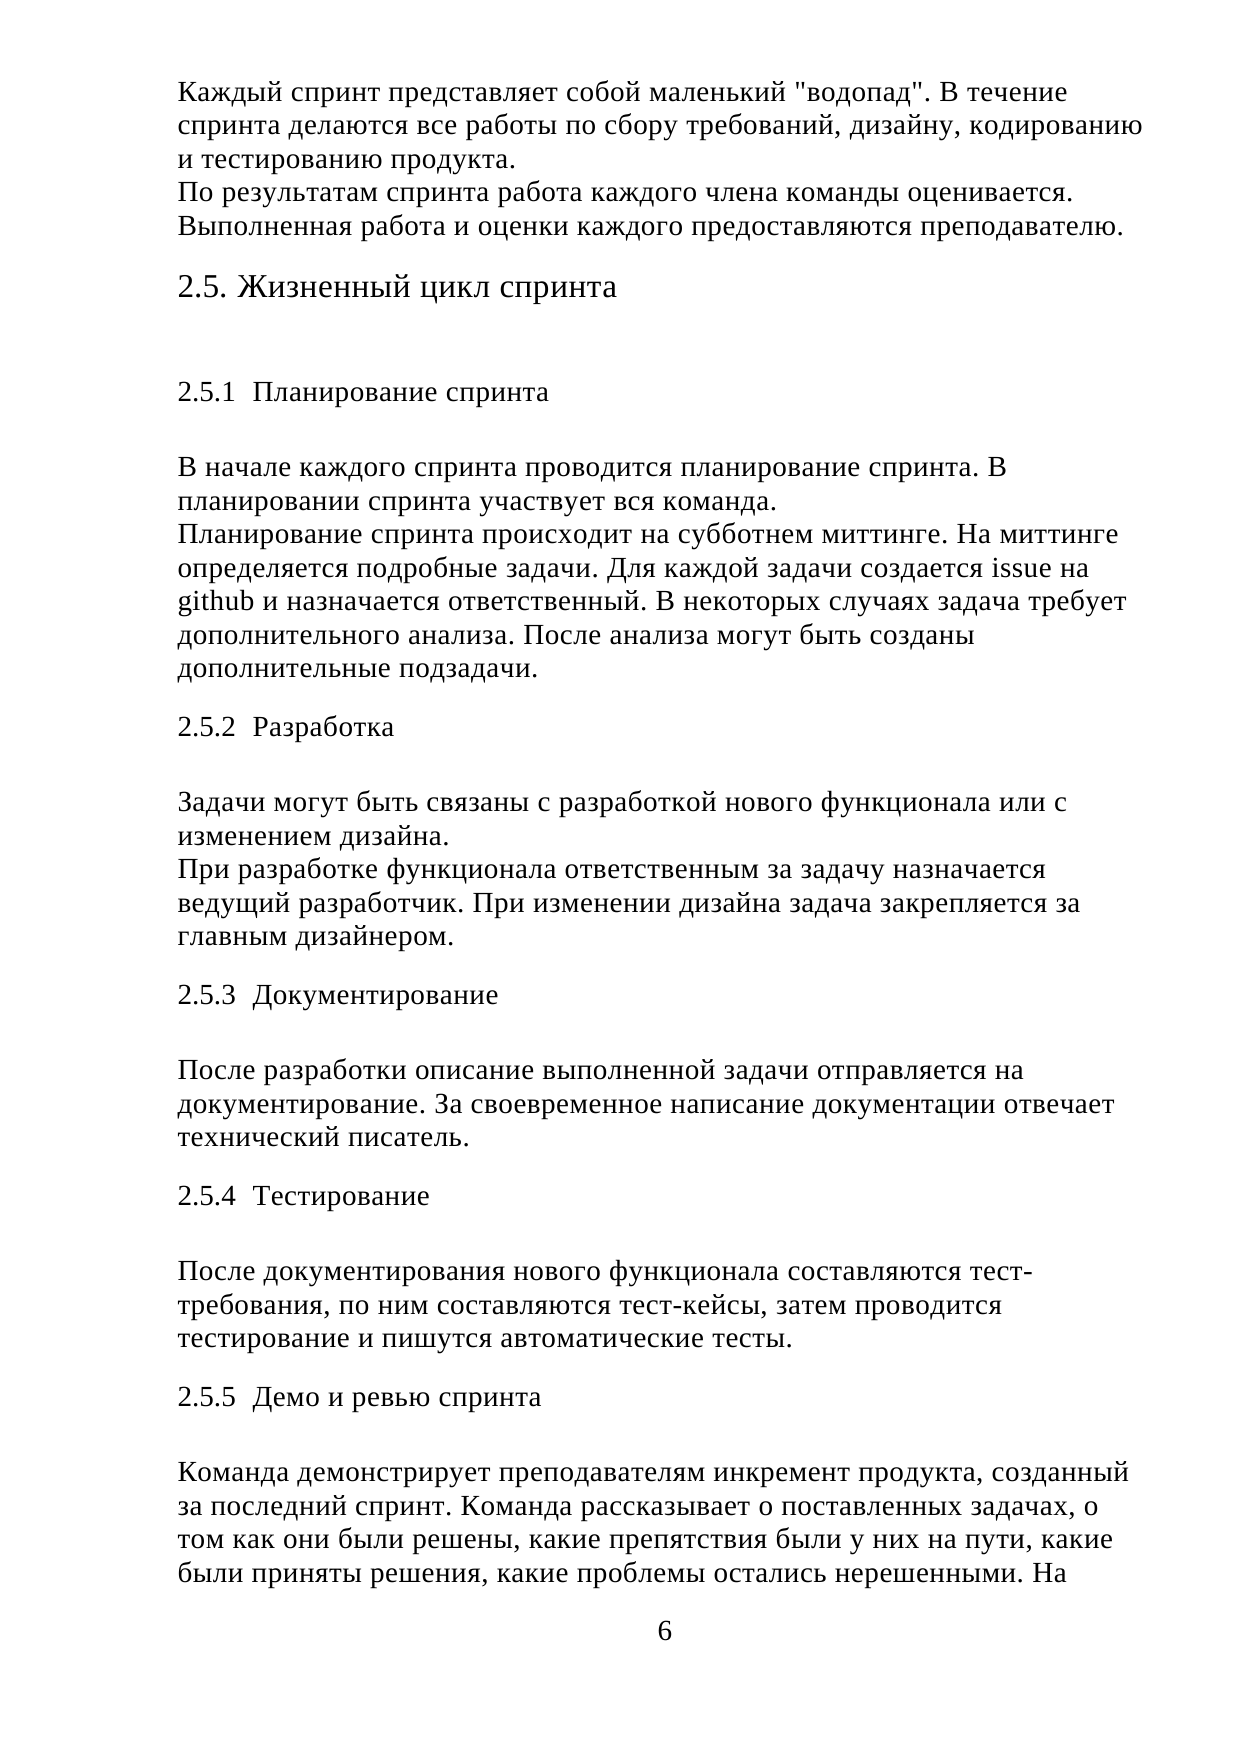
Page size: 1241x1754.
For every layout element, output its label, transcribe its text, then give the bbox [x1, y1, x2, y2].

subtitle Документирование [177, 977, 1152, 1011]
text Задачи могут быть связаны с разработкой нового функционала или с изменением дизайна. [177, 784, 1152, 851]
subtitle Демо и ревью спринта [177, 1379, 1152, 1412]
text Планирование спринта происходит на субботнем миттинге. На миттинге определяется подробные задачи. Для каждой задачи создается issue на github и назначается ответственный. В некоторых случаях задача требует дополнительного анализа. После анализа могут быть созданы дополнительные подзадачи. [177, 516, 1152, 684]
text После документирования нового функционала составляются тест-требования, по ним составляются тест-кейсы, затем проводится тестирование и пишутся автоматические тесты. [177, 1253, 1152, 1354]
text При разработке функционала ответственным за задачу назначается ведущий разработчик. При изменении дизайна задача закрепляется за главным дизайнером. [177, 851, 1152, 952]
text В начале каждого спринта проводится планирование спринта. В планировании спринта участвует вся команда. [177, 449, 1152, 516]
subtitle Планирование спринта [177, 374, 1152, 407]
text После разработки описание выполненной задачи отправляется на документирование. За своевременное написание документации отвечает технический писатель. [177, 1052, 1152, 1153]
text По результатам спринта работа каждого члена команды оценивается. Выполненная работа и оценки каждого предоставляются преподавателю. [177, 174, 1152, 241]
subtitle Разработка [177, 709, 1152, 743]
text Каждый спринт представляет собой маленький "водопад". В течение спринта делаются все работы по сбору требований, дизайну, кодированию и тестированию продукта. [177, 74, 1152, 174]
subtitle Тестирование [177, 1178, 1152, 1212]
subtitle Жизненный цикл спринта [177, 266, 1152, 305]
text Команда демонстрирует преподавателям инкремент продукта, созданный за последний спринт. Команда рассказывает о поставленных задачах, о том как они были решены, какие препятствия были у них на пути, какие были приняты решения, какие проблемы остались нерешенными. На [177, 1454, 1152, 1588]
